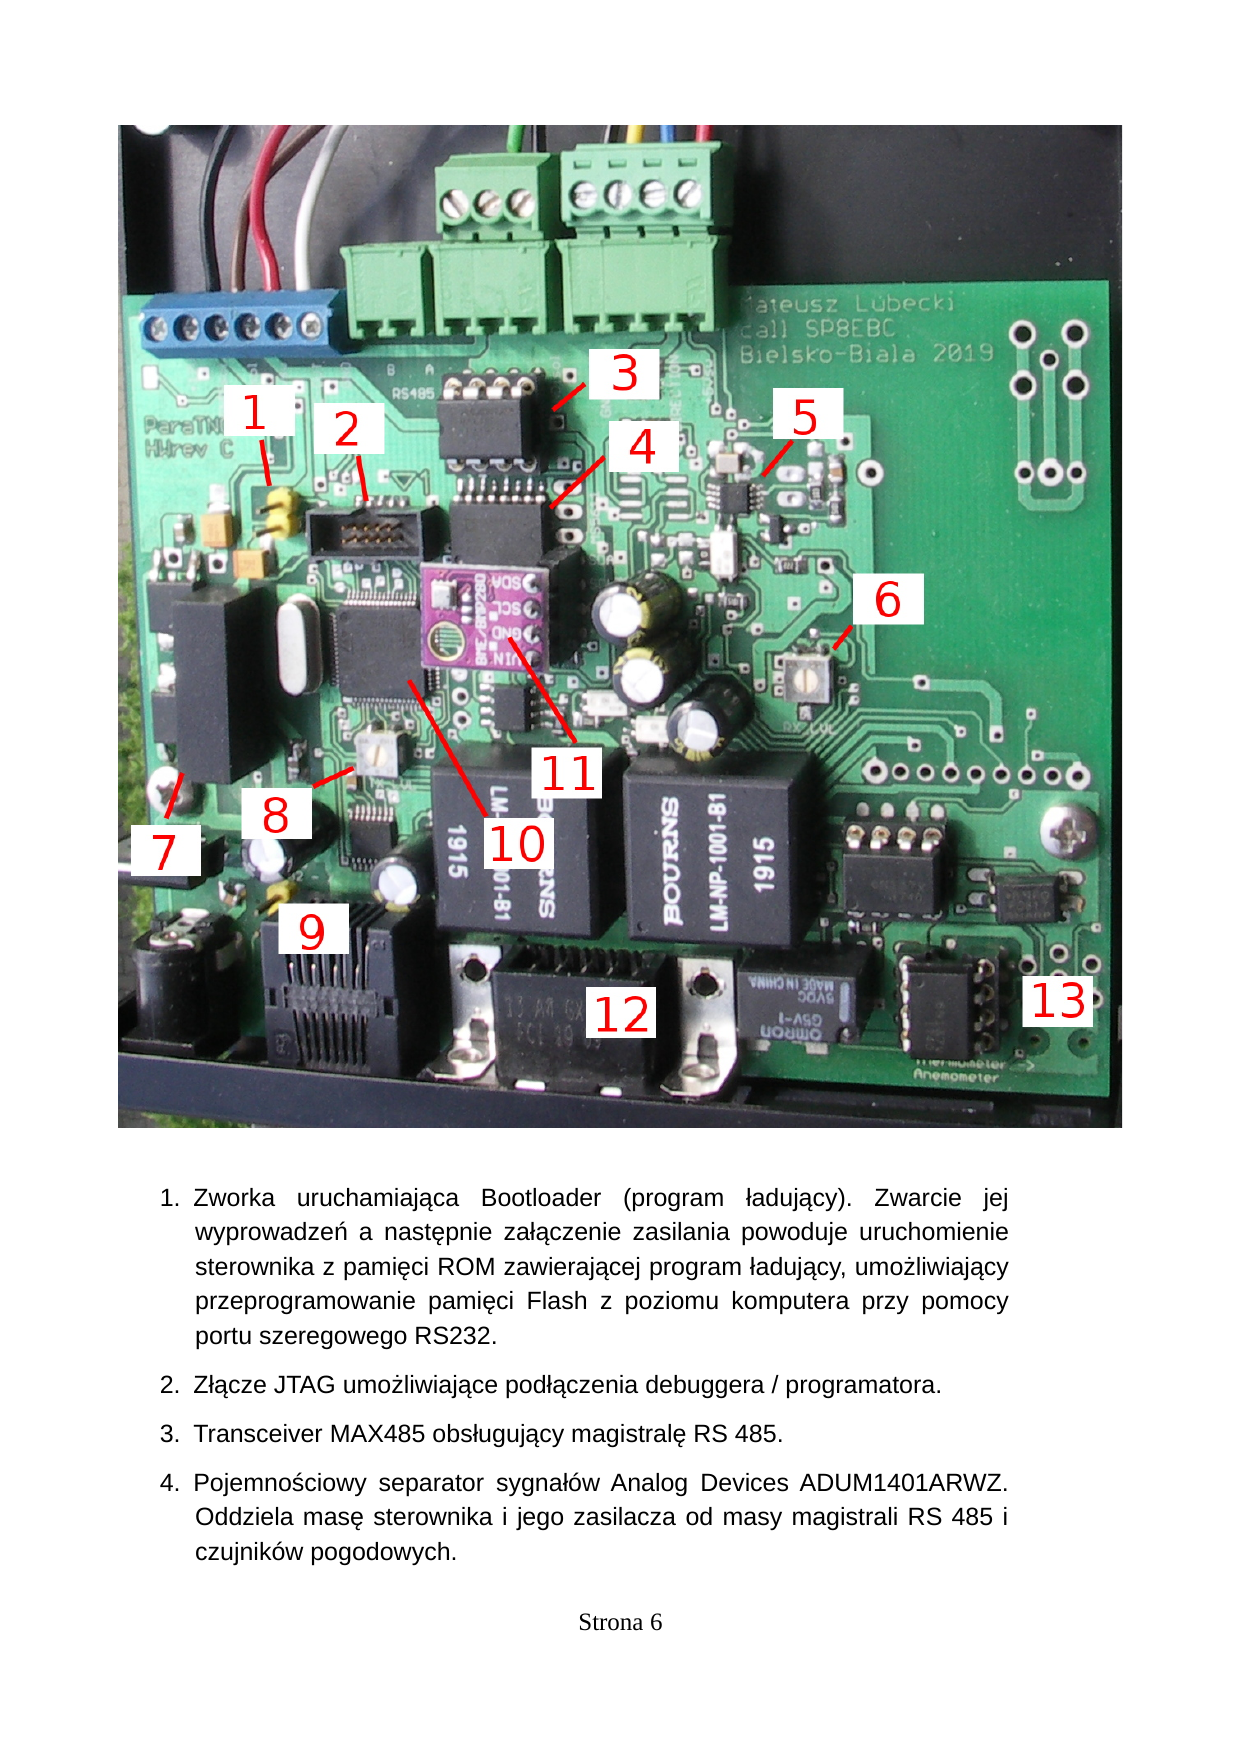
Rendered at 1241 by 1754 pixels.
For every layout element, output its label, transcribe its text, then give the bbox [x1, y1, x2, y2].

list Transceiver MAX485 obsługujący magistralę RS 485. [159, 1419, 1010, 1447]
list Złącze JTAG umożliwiające podłączenia debuggera / programatora. [159, 1370, 1010, 1398]
picture [118, 125, 1123, 1128]
list Zworka uruchamiająca Bootloader (program ładujący). Zwarcie jej wyprowadzeń a następnie załączenie zasilania powoduje uruchomienie sterownika z pamięci ROM zawierającej program ładujący, umożliwiający przeprogramowanie pamięci Flash z poziomu komputera przy pomocy portu szeregowego RS232. [159, 1183, 1010, 1349]
list Pojemnościowy separator sygnałów Analog Devices ADUM1401ARWZ. Oddziela masę sterownika i jego zasilacza od masy magistrali RS 485 i czujników pogodowych. [159, 1468, 1010, 1566]
